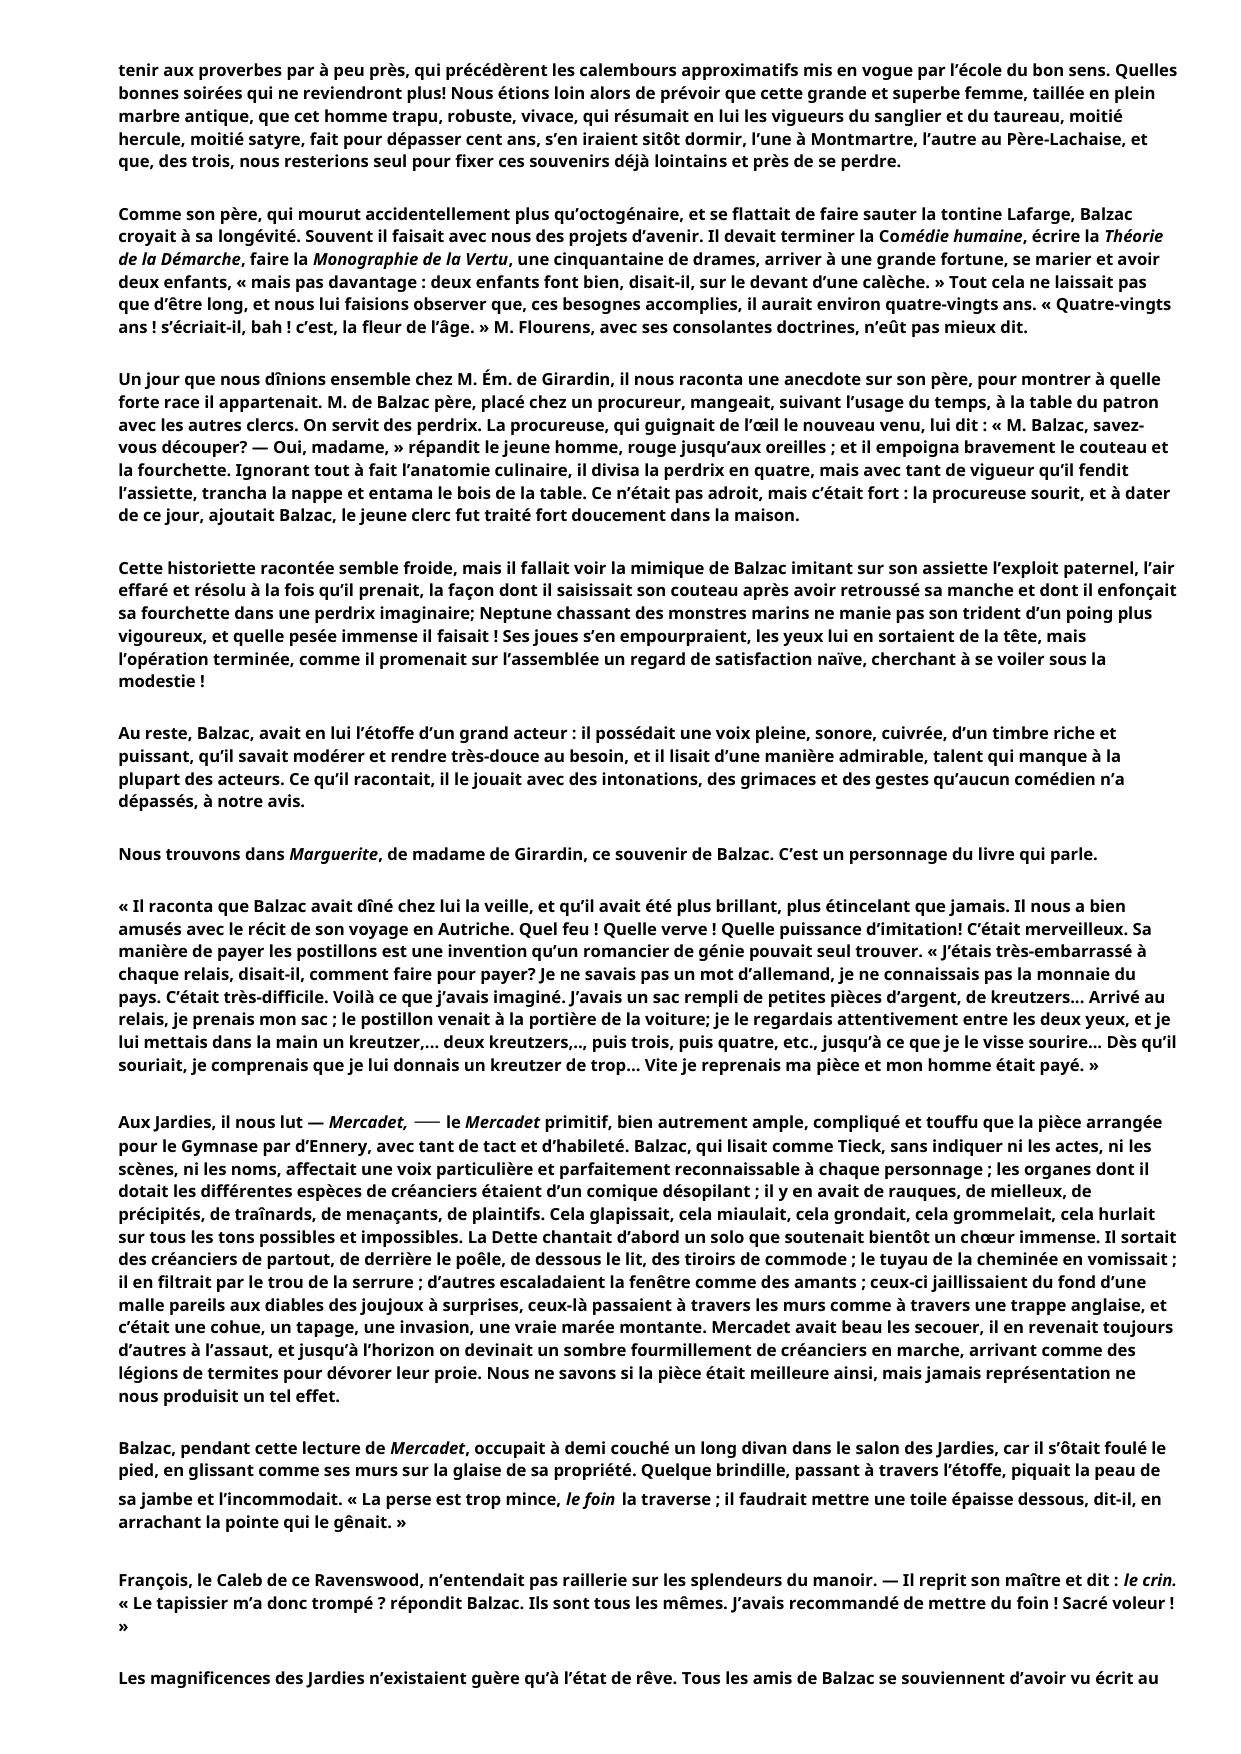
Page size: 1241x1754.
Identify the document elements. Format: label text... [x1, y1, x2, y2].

text François, le Caleb de ce Ravenswood, n’entendait pas raillerie sur les splendeurs du manoir. — Il reprit son maître et dit : le crin. « Le tapissier m’a donc trompé ? répondit Balzac. Ils sont tous les mêmes. J’avais recommandé de mettre du foin ! Sacré voleur ! » [118, 1563, 1181, 1637]
text Cette historiette racontée semble froide, mais il fallait voir la mimique de Balzac imitant sur son assiette l’exploit paternel, l’air effaré et résolu à la fois qu’il prenait, la façon dont il saisissait son couteau après avoir retroussé sa manche et dont il enfonçait sa fourchette dans une perdrix imaginaire; Neptune chassant des monstres marins ne manie pas son trident d’un poing plus vigoureux, et quelle pesée immense il faisait ! Ses joues s’en empourpraient, les yeux lui en sortaient de la tête, mais l’opération terminée, comme il promenait sur l’assemblée un regard de satisfaction naïve, cherchant à se voiler sous la modestie ! [118, 556, 1181, 692]
text « Il raconta que Balzac avait dîné chez lui la veille, et qu’il avait été plus brillant, plus étincelant que jamais. Il nous a bien amusés avec le récit de son voyage en Autriche. Quel feu ! Quelle verve ! Quelle puissance d’imitation! C’était merveilleux. Sa manière de payer les postillons est une invention qu’un romancier de génie pouvait seul trouver. « J’étais très-embarrassé à chaque relais, disait-il, comment faire pour payer? Je ne savais pas un mot d’allemand, je ne connaissais pas la monnaie du pays. C’était très-difficile. Voilà ce que j’avais imaginé. J’avais un sac rempli de petites pièces d’argent, de kreutzers... Arrivé au relais, je prenais mon sac ; le postillon venait à la portière de la voiture; je le regardais attentivement entre les deux yeux, et je lui mettais dans la main un kreutzer,... deux kreutzers,.., puis trois, puis quatre, etc., jusqu’à ce que je le visse sourire... Dès qu’il souriait, je comprenais que je lui donnais un kreutzer de trop... Vite je reprenais ma pièce et mon homme était payé. » [118, 894, 1181, 1076]
text Balzac, pendant cette lecture de Mercadet, occupait à demi couché un long divan dans le salon des Jardies, car il s’ôtait foulé le pied, en glissant comme ses murs sur la glaise de sa propriété. Quelque brindille, passant à travers l’étoffe, piquait la peau de sa jambe et l’incommodait. « La perse est trop mince, le foin la traverse ; il faudrait mettre une toile épaisse dessous, dit-il, en arrachant la pointe qui le gênait. » [118, 1436, 1181, 1533]
text Nous trouvons dans Marguerite, de madame de Girardin, ce souvenir de Balzac. C’est un personnage du livre qui parle. [118, 842, 1181, 865]
text Un jour que nous dînions ensemble chez M. Ém. de Girardin, il nous raconta une anecdote sur son père, pour montrer à quelle forte race il appartenait. M. de Balzac père, placé chez un procureur, mangeait, suivant l’usage du temps, à la table du patron avec les autres clercs. On servit des perdrix. La procureuse, qui guignait de l’œil le nouveau venu, lui dit : « M. Balzac, savez-vous découper? — Oui, madame, » répandit le jeune homme, rouge jusqu’aux oreilles ; et il empoigna bravement le couteau et la fourchette. Ignorant tout à fait l’anatomie culinaire, il divisa la perdrix en quatre, mais avec tant de vigueur qu’il fendit l’assiette, trancha la nappe et entama le bois de la table. Ce n’était pas adroit, mais c’était fort : la procureuse sourit, et à dater de ce jour, ajoutait Balzac, le jeune clerc fut traité fort doucement dans la maison. [118, 368, 1181, 527]
text Au reste, Balzac, avait en lui l’étoffe d’un grand acteur : il possédait une voix pleine, sonore, cuivrée, d’un timbre riche et puissant, qu’il savait modérer et rendre très-douce au besoin, et il lisait d’une manière admirable, talent qui manque à la plupart des acteurs. Ce qu’il racontait, il le jouait avec des intonations, des grimaces et des gestes qu’aucun comédien n’a dépassés, à notre avis. [118, 722, 1181, 813]
text tenir aux proverbes par à peu près, qui précédèrent les calembours approximatifs mis en vogue par l’école du bon sens. Quelles bonnes soirées qui ne reviendront plus! Nous étions loin alors de prévoir que cette grande et superbe femme, taillée en plein marbre antique, que cet homme trapu, robuste, vivace, qui résumait en lui les vigueurs du sanglier et du taureau, moitié hercule, moitié satyre, fait pour dépasser cent ans, s’en iraient sitôt dormir, l’une à Montmartre, l’autre au Père-Lachaise, et que, des trois, nous resterions seul pour fixer ces souvenirs déjà lointains et près de se perdre. [118, 59, 1181, 173]
text Aux Jardies, il nous lut — Mercadet, — le Mercadet primitif, bien autrement ample, compliqué et touffu que la pièce arrangée pour le Gymnase par d’Ennery, avec tant de tact et d’habileté. Balzac, qui lisait comme Tieck, sans indiquer ni les actes, ni les scènes, ni les noms, affectait une voix particulière et parfaitement reconnaissable à chaque personnage ; les organes dont il dotait les différentes espèces de créanciers étaient d’un comique désopilant ; il y en avait de rauques, de mielleux, de précipités, de traînards, de menaçants, de plaintifs. Cela glapissait, cela miaulait, cela grondait, cela grommelait, cela hurlait sur tous les tons possibles et impossibles. La Dette chantait d’abord un solo que soutenait bientôt un chœur immense. Il sortait des créanciers de partout, de derrière le poêle, de dessous le lit, des tiroirs de commode ; le tuyau de la cheminée en vomissait ; il en filtrait par le trou de la serrure ; d’autres escaladaient la fenêtre comme des amants ; ceux-ci jaillissaient du fond d’une malle pareils aux diables des joujoux à surprises, ceux-là passaient à travers les murs comme à travers une trappe anglaise, et c’était une cohue, un tapage, une invasion, une vraie marée montante. Mercadet avait beau les secouer, il en revenait toujours d’autres à l’assaut, et jusqu’à l’horizon on devinait un sombre fourmillement de créanciers en marche, arrivant comme des légions de termites pour dévorer leur proie. Nous ne savons si la pièce était meilleure ainsi, mais jamais représentation ne nous produisit un tel effet. [118, 1106, 1181, 1407]
text Les magnificences des Jardies n’existaient guère qu’à l’état de rêve. Tous les amis de Balzac se souviennent d’avoir vu écrit au [118, 1666, 1181, 1689]
text Comme son père, qui mourut accidentellement plus qu’octogénaire, et se flattait de faire sauter la tontine Lafarge, Balzac croyait à sa longévité. Souvent il faisait avec nous des projets d’avenir. Il devait terminer la Comédie humaine, écrire la Théorie de la Démarche, faire la Monographie de la Vertu, une cinquantaine de drames, arriver à une grande fortune, se marier et avoir deux enfants, « mais pas davantage : deux enfants font bien, disait-il, sur le devant d’une calèche. » Tout cela ne laissait pas que d’être long, et nous lui faisions observer que, ces besognes accomplies, il aurait environ quatre-vingts ans. « Quatre-vingts ans ! s’écriait-il, bah ! c’est, la fleur de l’âge. » M. Flourens, avec ses consolantes doctrines, n’eût pas mieux dit. [118, 202, 1181, 338]
